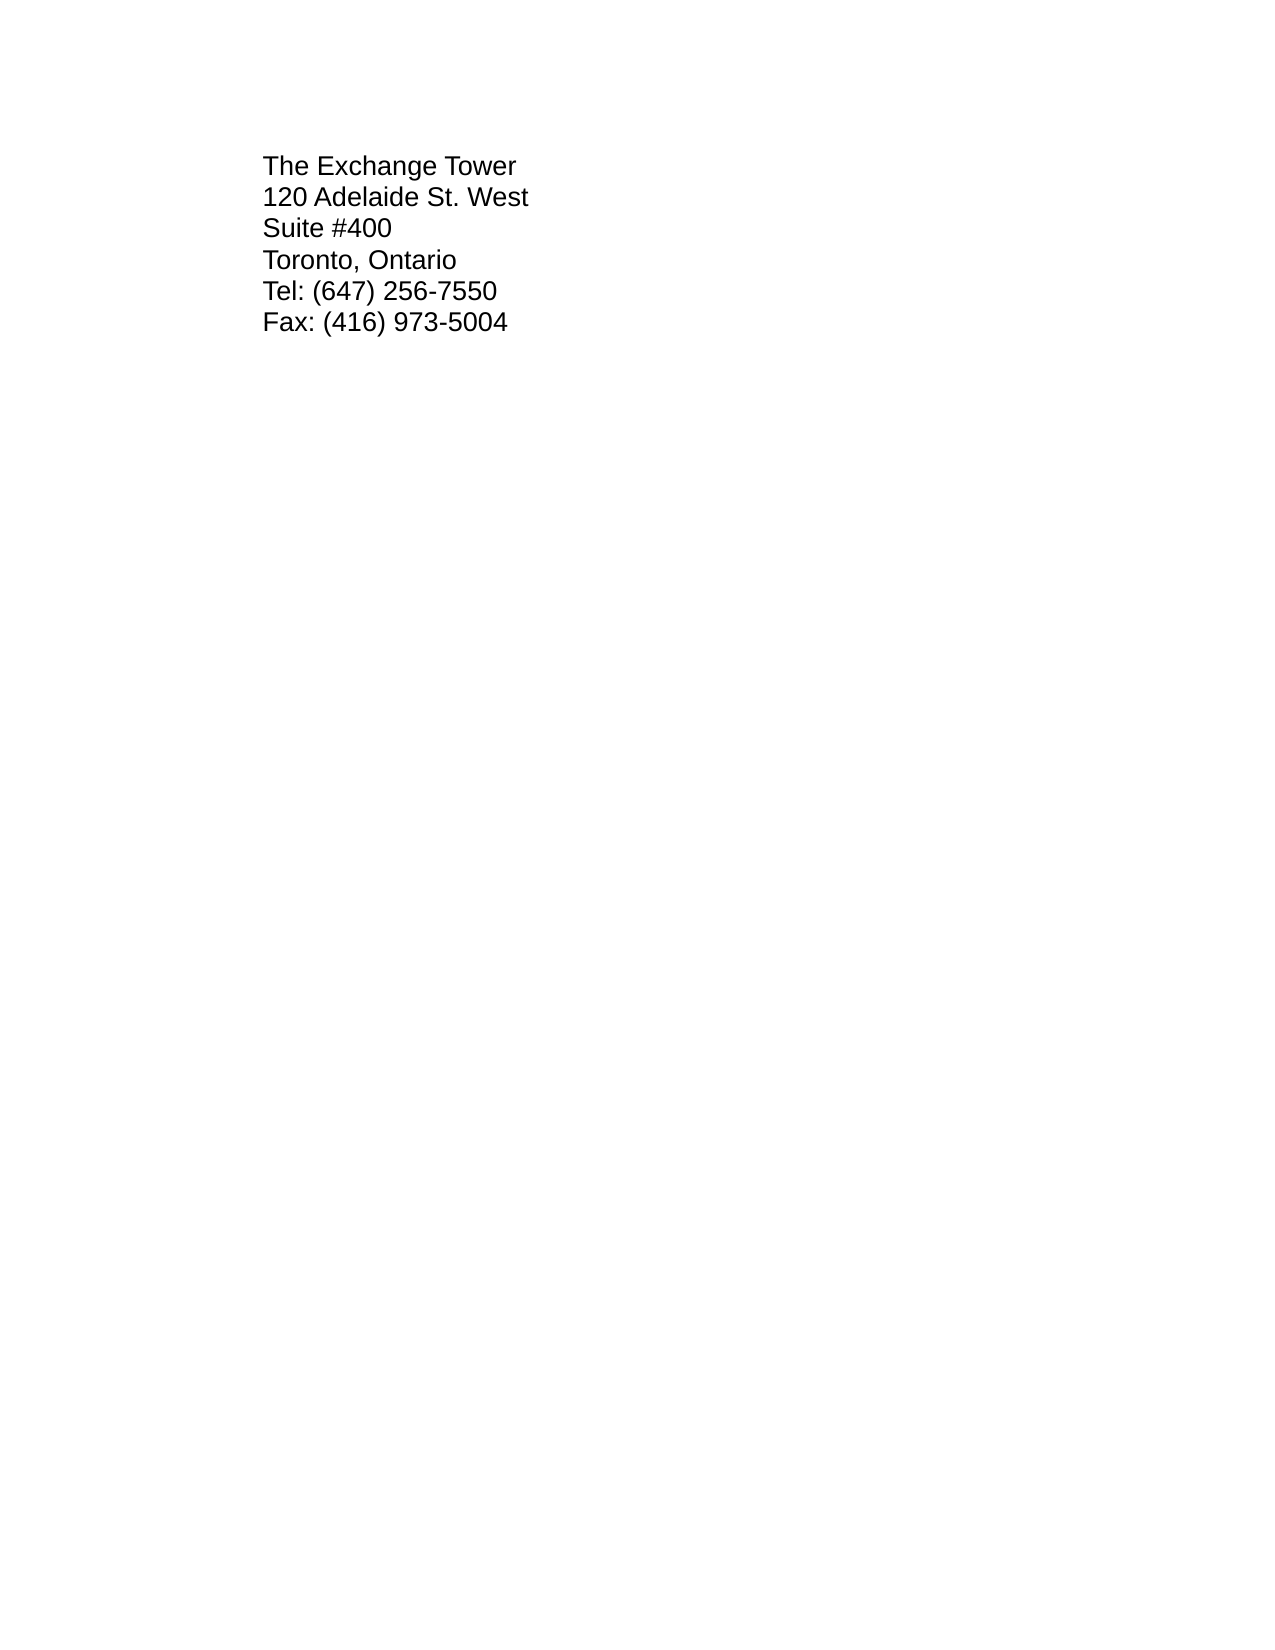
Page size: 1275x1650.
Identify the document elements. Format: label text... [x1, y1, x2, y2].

text Toronto, Ontario [262, 244, 1087, 275]
text Fax: (416) 973-5004 [262, 306, 1087, 337]
text Tel: (647) 256-7550 [262, 275, 1087, 306]
text The Exchange Tower [262, 150, 1087, 181]
text Suite #400 [262, 212, 1087, 244]
text 120 Adelaide St. West [262, 181, 1087, 212]
